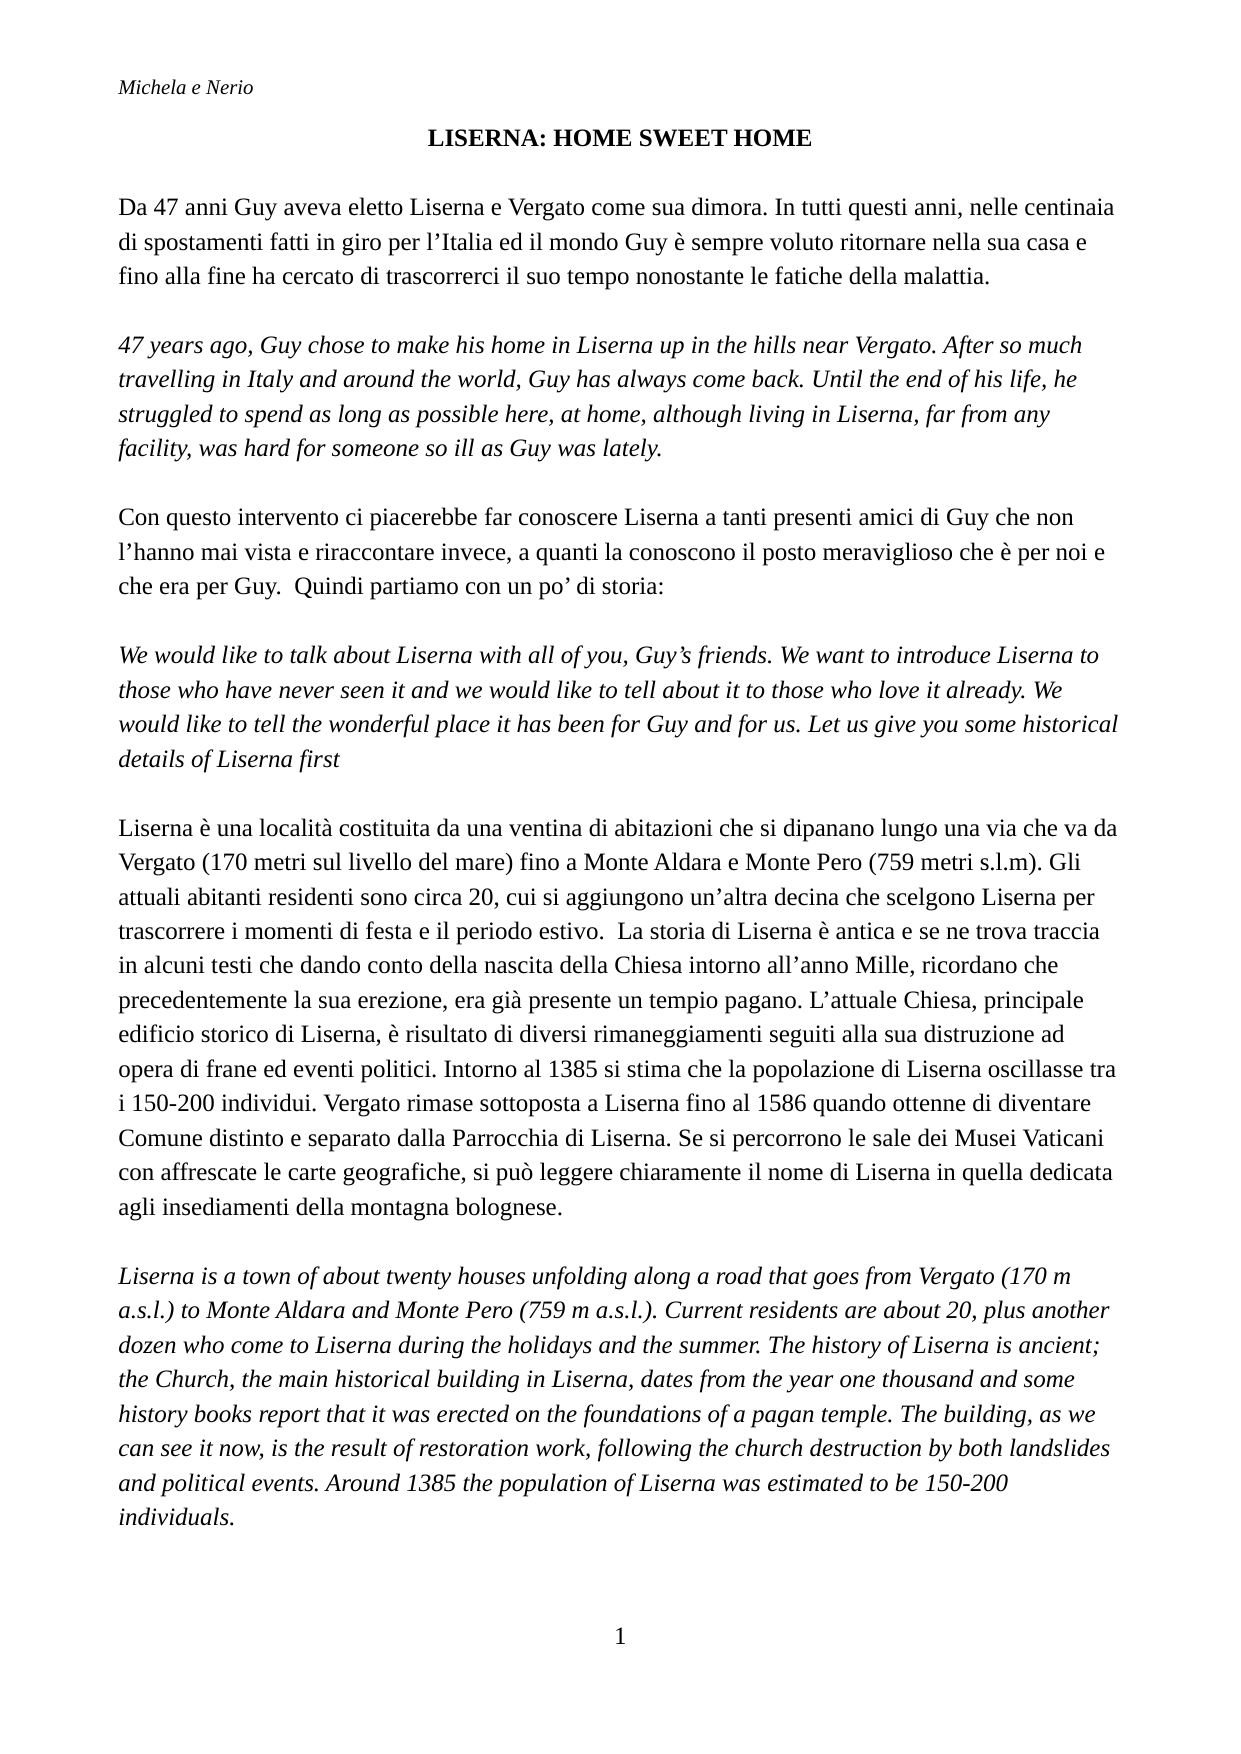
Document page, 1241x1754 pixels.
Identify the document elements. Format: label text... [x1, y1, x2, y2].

text Liserna è una località costituita da una ventina di abitazioni che si dipanano lungo una via che va da Vergato (170 metri sul livello del mare) fino a Monte Aldara e Monte Pero (759 metri s.l.m). Gli attuali abitanti residenti sono circa 20, cui si aggiungono un’altra decina che scelgono Liserna per trascorrere i momenti di festa e il periodo estivo. La storia di Liserna è antica e se ne trova traccia in alcuni testi che dando conto della nascita della Chiesa intorno all’anno Mille, ricordano che precedentemente la sua erezione, era già presente un tempio pagano. L’attuale Chiesa, principale edificio storico di Liserna, è risultato di diversi rimaneggiamenti seguiti alla sua distruzione ad opera di frane ed eventi politici. Intorno al 1385 si stima che la popolazione di Liserna oscillasse tra i 150-200 individui. Vergato rimase sottoposta a Liserna fino al 1586 quando ottenne di diventare Comune distinto e separato dalla Parrocchia di Liserna. Se si percorrono le sale dei Musei Vaticani con affrescate le carte geografiche, si può leggere chiaramente il nome di Liserna in quella dedicata agli insediamenti della montagna bolognese. [118, 813, 1122, 1221]
text Con questo intervento ci piacerebbe far conoscere Liserna a tanti presenti amici di Guy che non l’hanno mai vista e riraccontare invece, a quanti la conoscono il posto meraviglioso che è per noi e che era per Guy. Quindi partiamo con un po’ di storia: [118, 502, 1122, 600]
text Da 47 anni Guy aveva eletto Liserna e Vergato come sua dimora. In tutti questi anni, nelle centinaia di spostamenti fatti in giro per l’Italia ed il mondo Guy è sempre voluto ritornare nella sua casa e fino alla fine ha cercato di trascorrerci il suo tempo nonostante le fatiche della malattia. [118, 192, 1122, 290]
text 47 years ago, Guy chose to make his home in Liserna up in the hills near Vergato. After so much travelling in Italy and around the world, Guy has always come back. Until the end of his life, he struggled to spend as long as possible here, at home, although living in Liserna, far from any facility, was hard for someone so ill as Guy was lately. [118, 330, 1122, 462]
text LISERNA: HOME SWEET HOME [118, 123, 1122, 152]
text Liserna is a town of about twenty houses unfolding along a road that goes from Vergato (170 m a.s.l.) to Monte Aldara and Monte Pero (759 m a.s.l.). Current residents are about 20, plus another dozen who come to Liserna during the holidays and the summer. The history of Liserna is ancient; the Church, the main historical building in Liserna, dates from the year one thousand and some history books report that it was erected on the foundations of a pagan temple. The building, as we can see it now, is the result of restoration work, following the church destruction by both landslides and political events. Around 1385 the population of Liserna was estimated to be 150-200 individuals. [118, 1261, 1122, 1531]
text We would like to talk about Liserna with all of you, Guy’s friends. We want to introduce Liserna to those who have never seen it and we would like to tell about it to those who love it already. We would like to tell the wonderful place it has been for Guy and for us. Let us give you some historical details of Liserna first [118, 640, 1122, 772]
